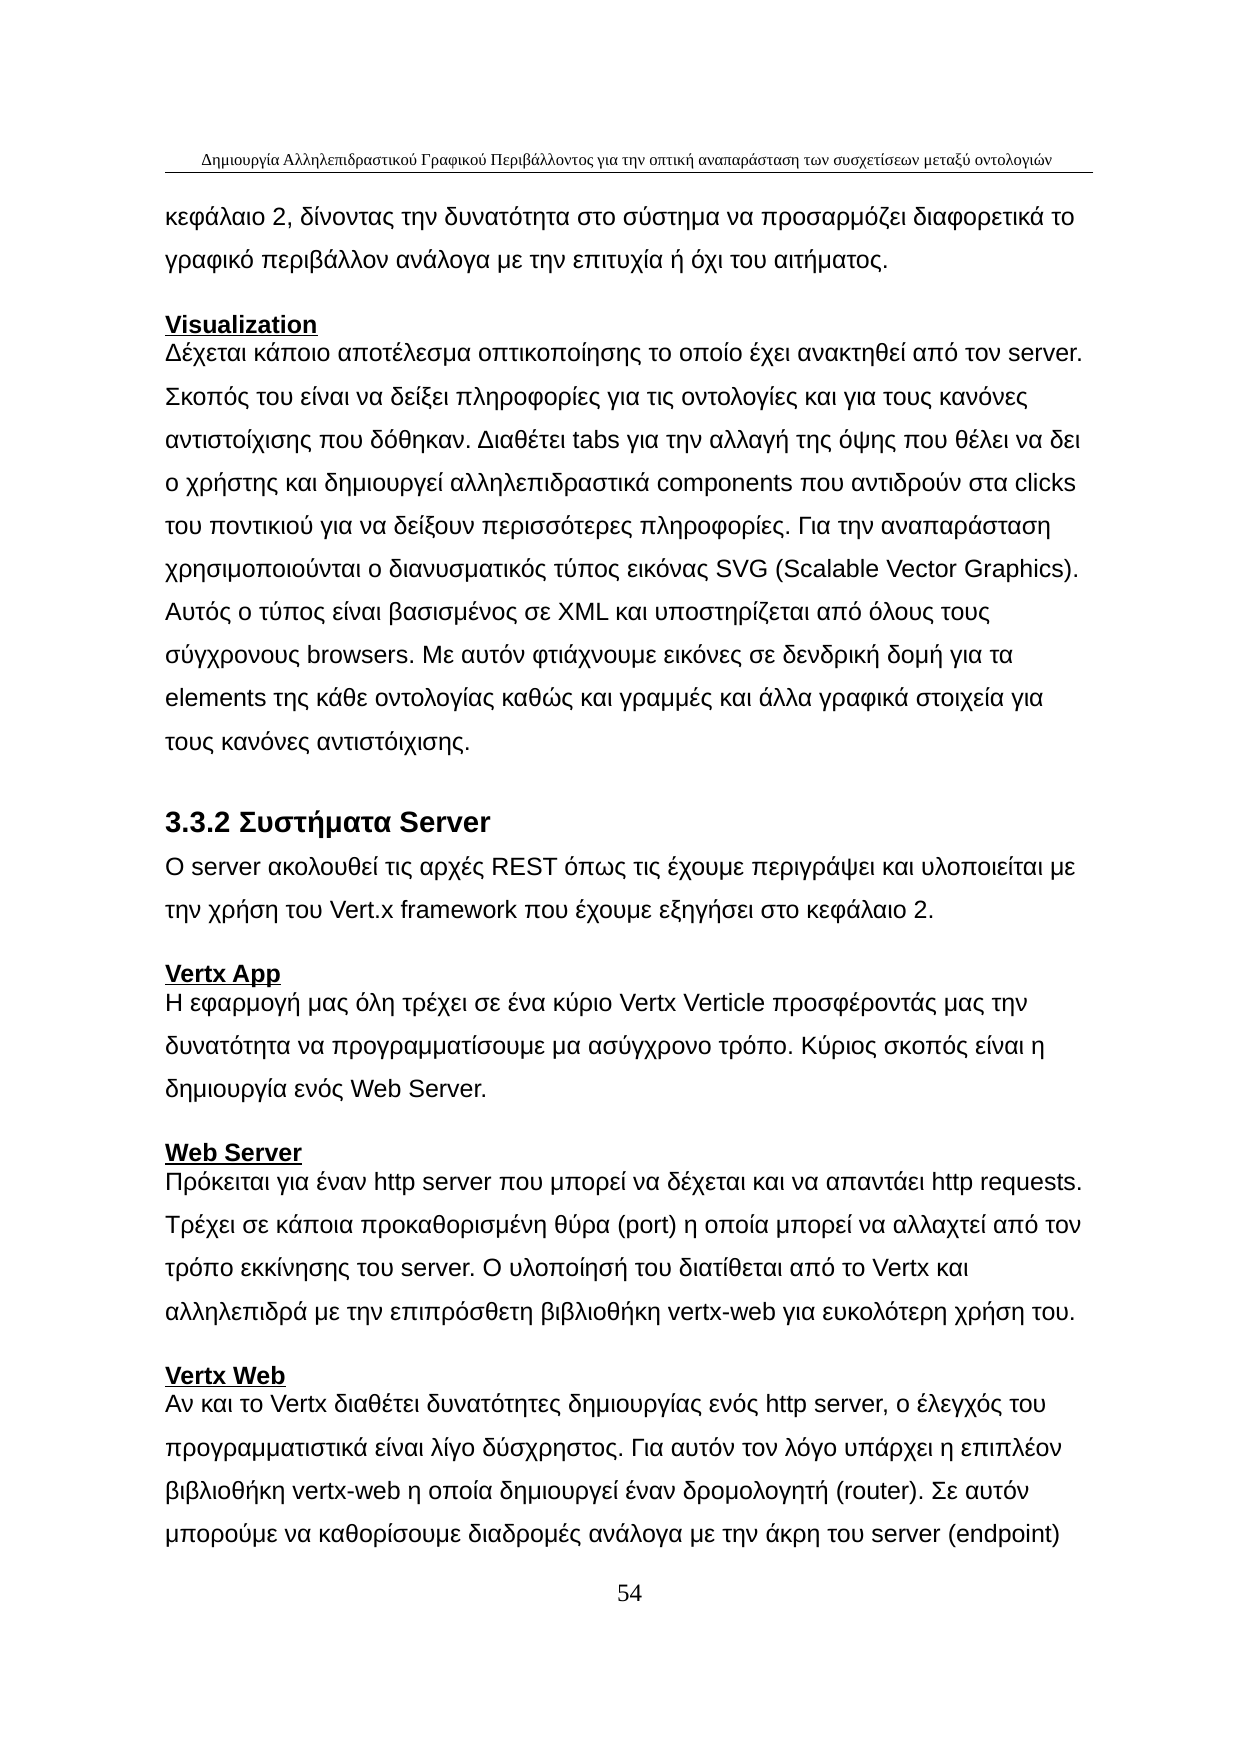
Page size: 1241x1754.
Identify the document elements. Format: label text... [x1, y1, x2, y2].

text κεφάλαιο 2, δίνοντας την δυνατότητα στο σύστημα να προσαρμόζει διαφορετικά το γραφικό περιβάλλον ανάλογα με την επιτυχία ή όχι του αιτήματος. [165, 202, 1093, 274]
text Πρόκειται για έναν http server που μπορεί να δέχεται και να απαντάει http requests. Τρέχει σε κάποια προκαθορισμένη θύρα (port) η οποία μπορεί να αλλαχτεί από τον τρόπο εκκίνησης του server. Ο υλοποίησή του διατίθεται από το Vertx και αλληλεπιδρά με την επιπρόσθετη βιβλιοθήκη vertx-web για ευκολότερη χρήση του. [165, 1167, 1093, 1325]
text Αν και το Vertx διαθέτει δυνατότητες δημιουργίας ενός http server, ο έλεγχός του προγραμματιστικά είναι λίγο δύσχρηστος. Για αυτόν τον λόγο υπάρχει η επιπλέον βιβλιοθήκη vertx-web η οποία δημιουργεί έναν δρομολογητή (router). Σε αυτόν μπορούμε να καθορίσουμε διαδρομές ανάλογα με την άκρη του server (endpoint) [165, 1389, 1093, 1548]
text Web Server [165, 1138, 1093, 1167]
text Visualization [165, 310, 1093, 338]
text Η εφαρμογή μας όλη τρέχει σε ένα κύριο Vertx Verticle προσφέροντάς μας την δυνατότητα να προγραμματίσουμε μα ασύγχρονο τρόπο. Κύριος σκοπός είναι η δημιουργία ενός Web Server. [165, 988, 1093, 1103]
text Ο server ακολουθεί τις αρχές REST όπως τις έχουμε περιγράψει και υλοποιείται με την χρήση του Vert.x framework που έχουμε εξηγήσει στο κεφάλαιο 2. [165, 852, 1093, 923]
subtitle Συστήματα Server [165, 805, 1093, 839]
text Vertx App [165, 959, 1093, 988]
text Vertx Web [165, 1361, 1093, 1389]
text Δέχεται κάποιο αποτέλεσμα οπτικοποίησης το οποίο έχει ανακτηθεί από τον server. Σκοπός του είναι να δείξει πληροφορίες για τις οντολογίες και για τους κανόνες αντιστοίχισης που δόθηκαν. Διαθέτει tabs για την αλλαγή της όψης που θέλει να δει ο χρήστης και δημιουργεί αλληλεπιδραστικά components που αντιδρούν στα clicks του ποντικιού για να δείξουν περισσότερες πληροφορίες. Για την αναπαράσταση χρησιμοποιούνται ο διανυσματικός τύπος εικόνας SVG (Scalable Vector Graphics). Αυτός ο τύπος είναι βασισμένος σε XML και υποστηρίζεται από όλους τους σύγχρονους browsers. Με αυτόν φτιάχνουμε εικόνες σε δενδρική δομή για τα elements της κάθε οντολογίας καθώς και γραμμές και άλλα γραφικά στοιχεία για τους κανόνες αντιστόιχισης. [165, 338, 1093, 755]
